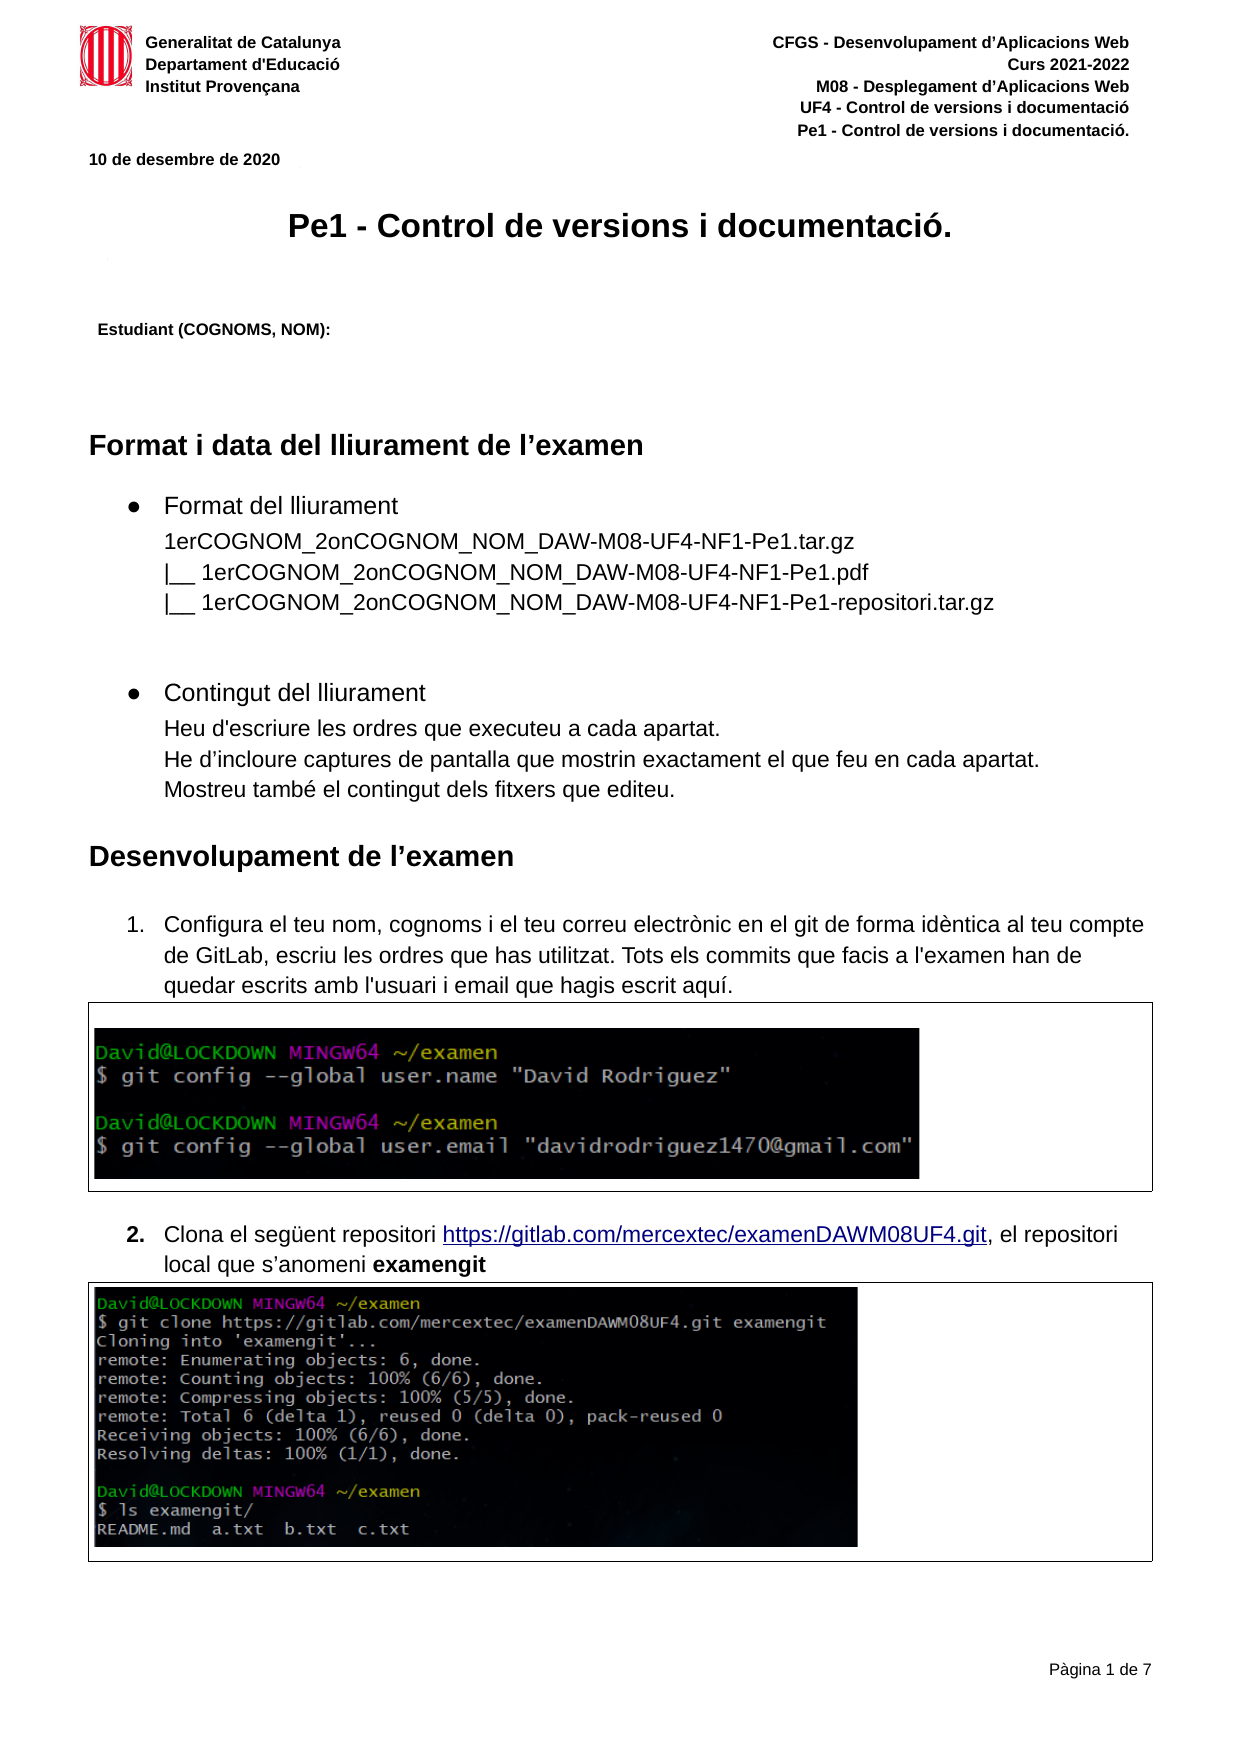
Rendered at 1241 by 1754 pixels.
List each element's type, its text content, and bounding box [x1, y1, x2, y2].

subtitle Desenvolupament de l’examen [88, 839, 1152, 873]
picture [94, 1287, 858, 1547]
text He d’incloure captures de pantalla que mostrin exactament el que feu en cada apartat. [163, 746, 1152, 772]
text Mostreu també el contingut dels fitxers que editeu. [163, 776, 1152, 802]
list Heu d'escriure les ordres que executeu a cada apartat. [126, 715, 1152, 742]
table_header [973, 310, 1152, 395]
subtitle Format i data del lliurament de l’examen [88, 428, 1152, 462]
table_header [89, 1003, 1152, 1191]
picture [77, 24, 136, 88]
list Configura el teu nom, cognoms i el teu correu electrònic en el git de forma idèntica al teu compte de GitLab, escriu les ordres que has utilitzat. Tots els commits que facis a l'examen han de quedar escrits amb l'usuari i email que hagis escrit aquí. [126, 911, 1152, 998]
picture [94, 1028, 920, 1179]
text |__ 1erCOGNOM_2onCOGNOM_NOM_DAW-M08-UF4-NF1-Pe1.pdf [88, 558, 1152, 585]
subtitle Format del lliurament [126, 491, 1152, 520]
table_header Estudiant (COGNOMS, NOM): [87, 310, 833, 395]
table_header [833, 310, 972, 395]
text |__ 1erCOGNOM_2onCOGNOM_NOM_DAW-M08-UF4-NF1-Pe1-repositori.tar.gz [88, 589, 1152, 615]
text 1erCOGNOM_2onCOGNOM_NOM_DAW-M08-UF4-NF1-Pe1.tar.gz [88, 528, 1152, 554]
list Clona el següent repositori https://gitlab.com/mercextec/examenDAWM08UF4.git, el repositori local que s’anomeni examengit [126, 1221, 1152, 1278]
subtitle Pe1 - Control de versions i documentació. [88, 207, 1152, 245]
subtitle Contingut del lliurament [126, 678, 1152, 707]
table_header [89, 1283, 1152, 1561]
